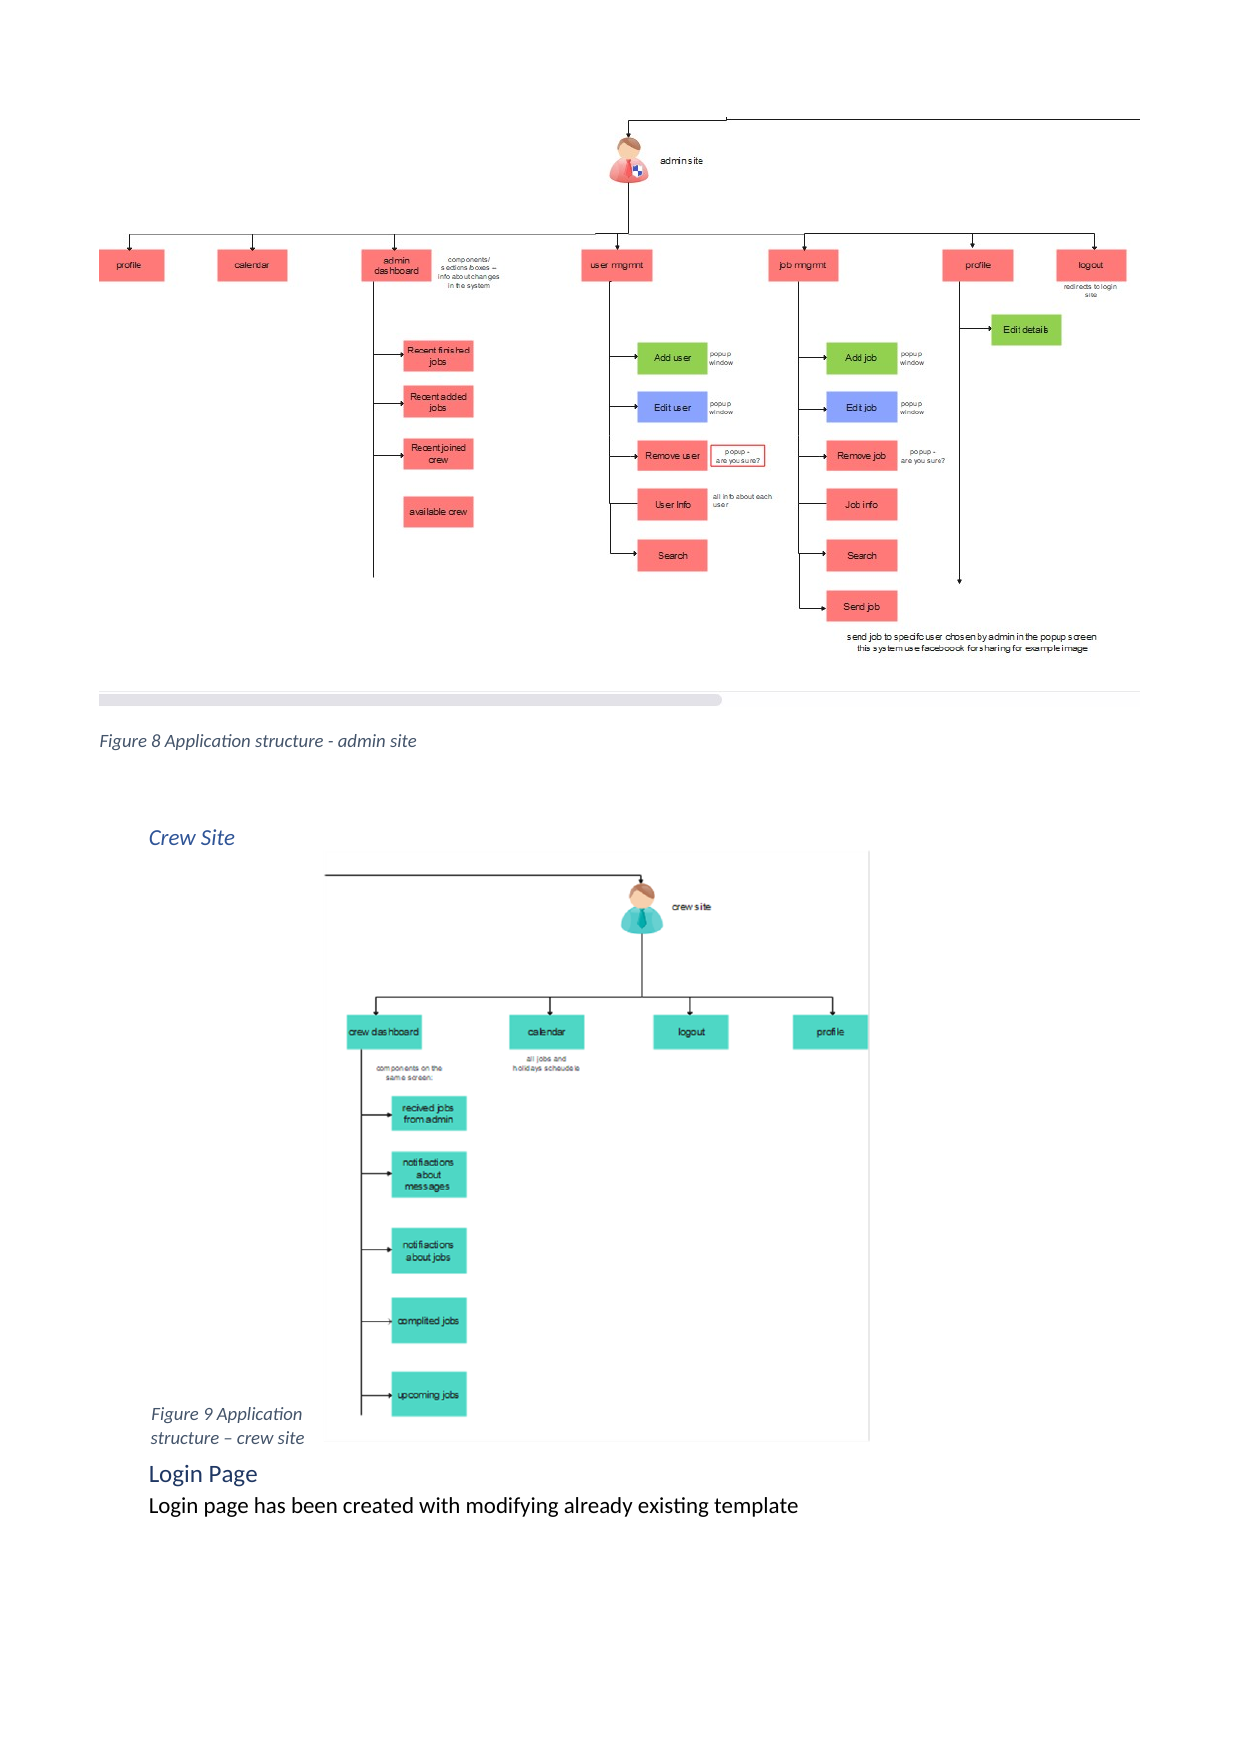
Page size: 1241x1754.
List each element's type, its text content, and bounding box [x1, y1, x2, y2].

picture [323, 850, 870, 1442]
text Login Page [148, 1458, 1119, 1489]
text Figure 9 Application structure – crew site [93, 1402, 634, 1449]
picture [99, 117, 1140, 707]
text Login page has been created with modifying already existing template [148, 1491, 1091, 1519]
text Crew Site [148, 823, 870, 851]
text Figure 8 Application structure - admin site [99, 729, 1083, 752]
